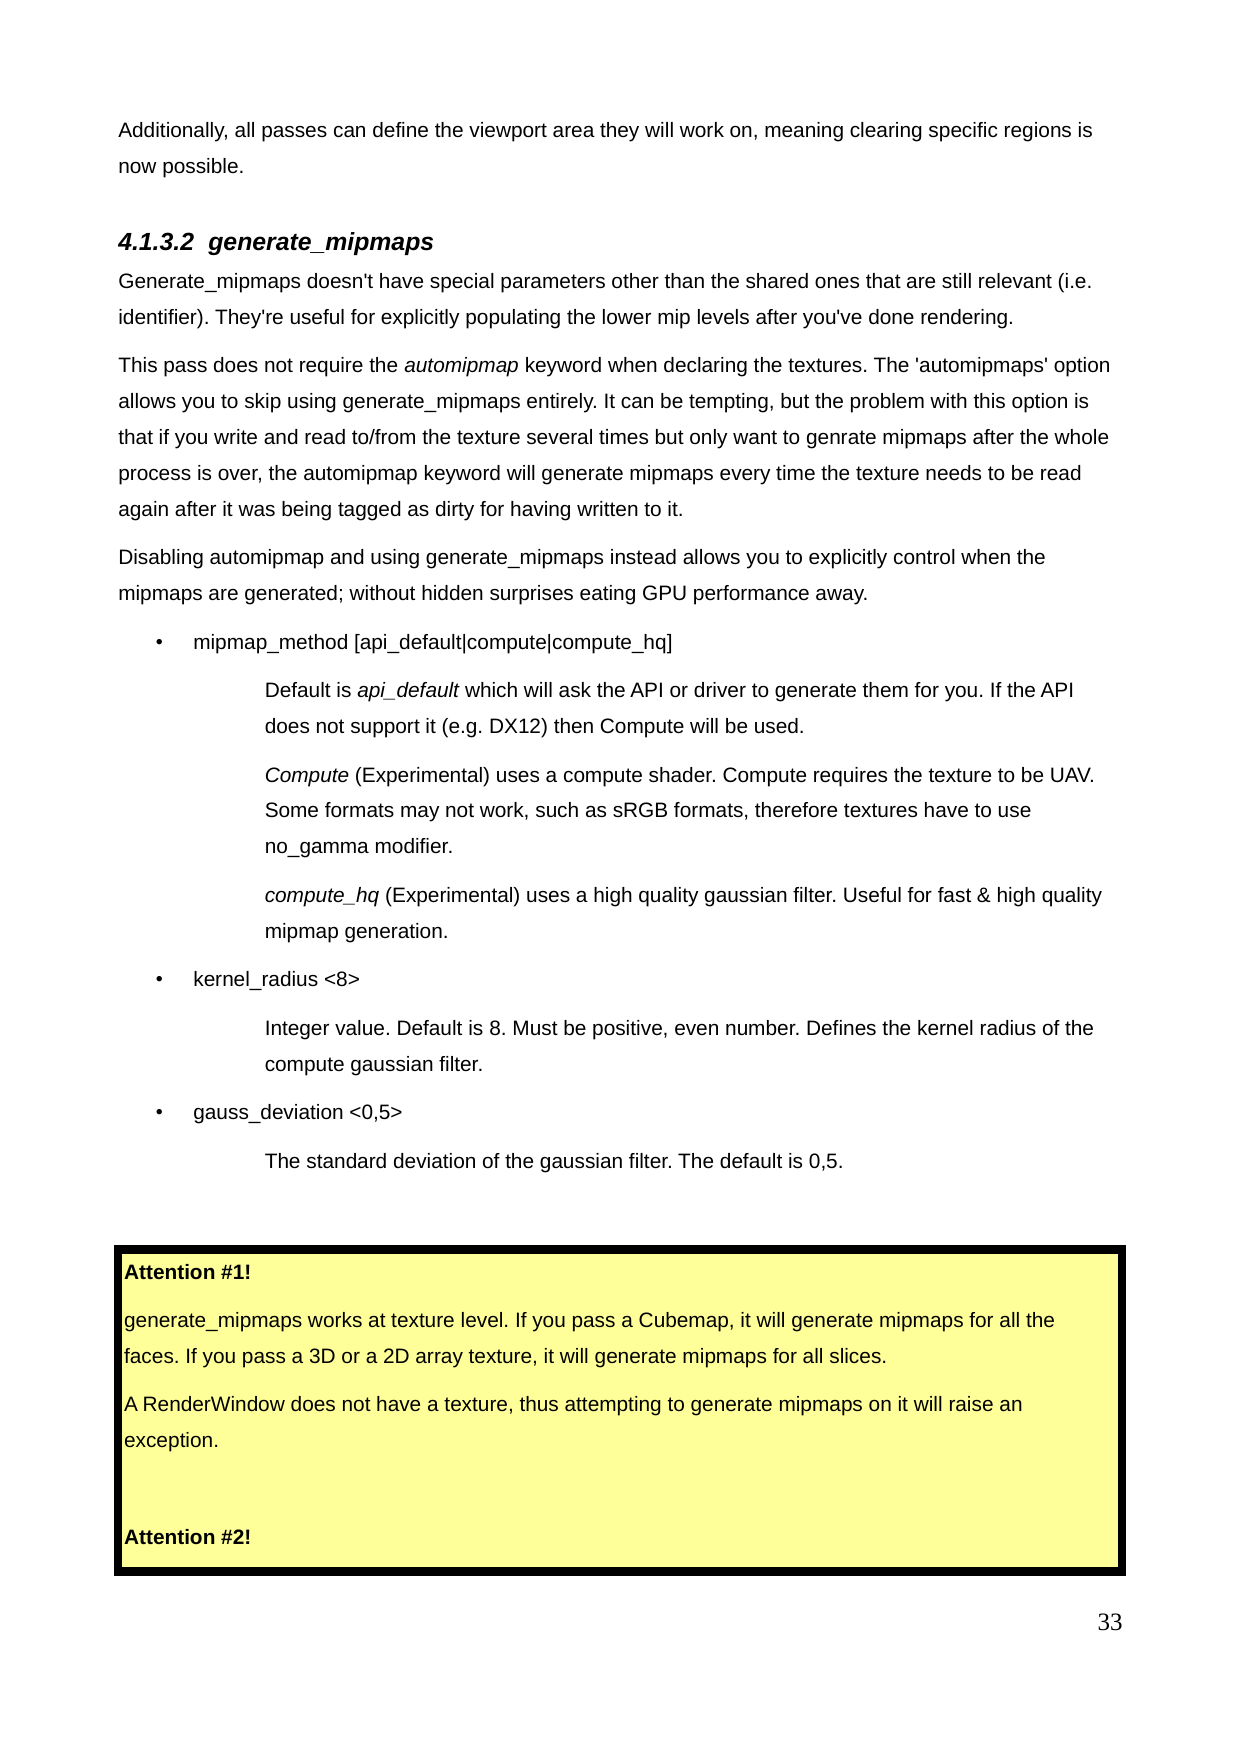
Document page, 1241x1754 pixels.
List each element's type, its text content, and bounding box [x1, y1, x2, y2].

text Additionally, all passes can define the viewport area they will work on, meaning clearing specific regions is now possible. [118, 118, 1122, 178]
text Default is api_default which will ask the API or driver to generate them for you. If the API does not support it (e.g. DX12) then Compute will be used. [264, 678, 1122, 738]
list kernel_radius <8> [156, 967, 1122, 991]
text Disabling automipmap and using generate_mipmaps instead allows you to explicitly control when the mipmaps are generated; without hidden surprises eating GPU performance away. [118, 545, 1122, 605]
text Generate_mipmaps doesn't have special parameters other than the shared ones that are still relevant (i.e. identifier). They're useful for explicitly populating the lower mip levels after you've done rendering. [118, 268, 1122, 328]
table_header Attention #1! generate_mipmaps works at texture level. If you pass a Cubemap, it will generate mipmaps for all the faces. If you pass a 3D or a 2D array texture, it will generate mipmaps for all slices. A RenderWindow does not have a texture, thus attempting to generate mipmaps on it will raise an exception. Attention #2! [122, 1254, 1118, 1567]
text This pass does not require the automipmap keyword when declaring the textures. The 'automipmaps' option allows you to skip using generate_mipmaps entirely. It can be tempting, but the problem with this option is that if you write and read to/from the texture several times but only want to genrate mipmaps after the whole process is over, the automipmap keyword will generate mipmaps every time the texture needs to be read again after it was being tagged as dirty for having written to it. [118, 353, 1122, 521]
list mipmap_method [api_default|compute|compute_hq] [156, 629, 1122, 653]
text compute_hq (Experimental) uses a high quality gaussian filter. Useful for fast & high quality mipmap generation. [264, 883, 1122, 943]
subtitle generate_mipmaps [118, 227, 1122, 256]
text The standard deviation of the gaussian filter. The default is 0,5. [264, 1148, 1122, 1172]
text Compute (Experimental) uses a compute shader. Compute requires the texture to be UAV. Some formats may not work, such as sRGB formats, therefore textures have to use no_gamma modifier. [264, 762, 1122, 858]
text Integer value. Default is 8. Must be positive, even number. Defines the kernel radius of the compute gaussian filter. [264, 1016, 1122, 1076]
list gauss_deviation <0,5> [156, 1100, 1122, 1124]
